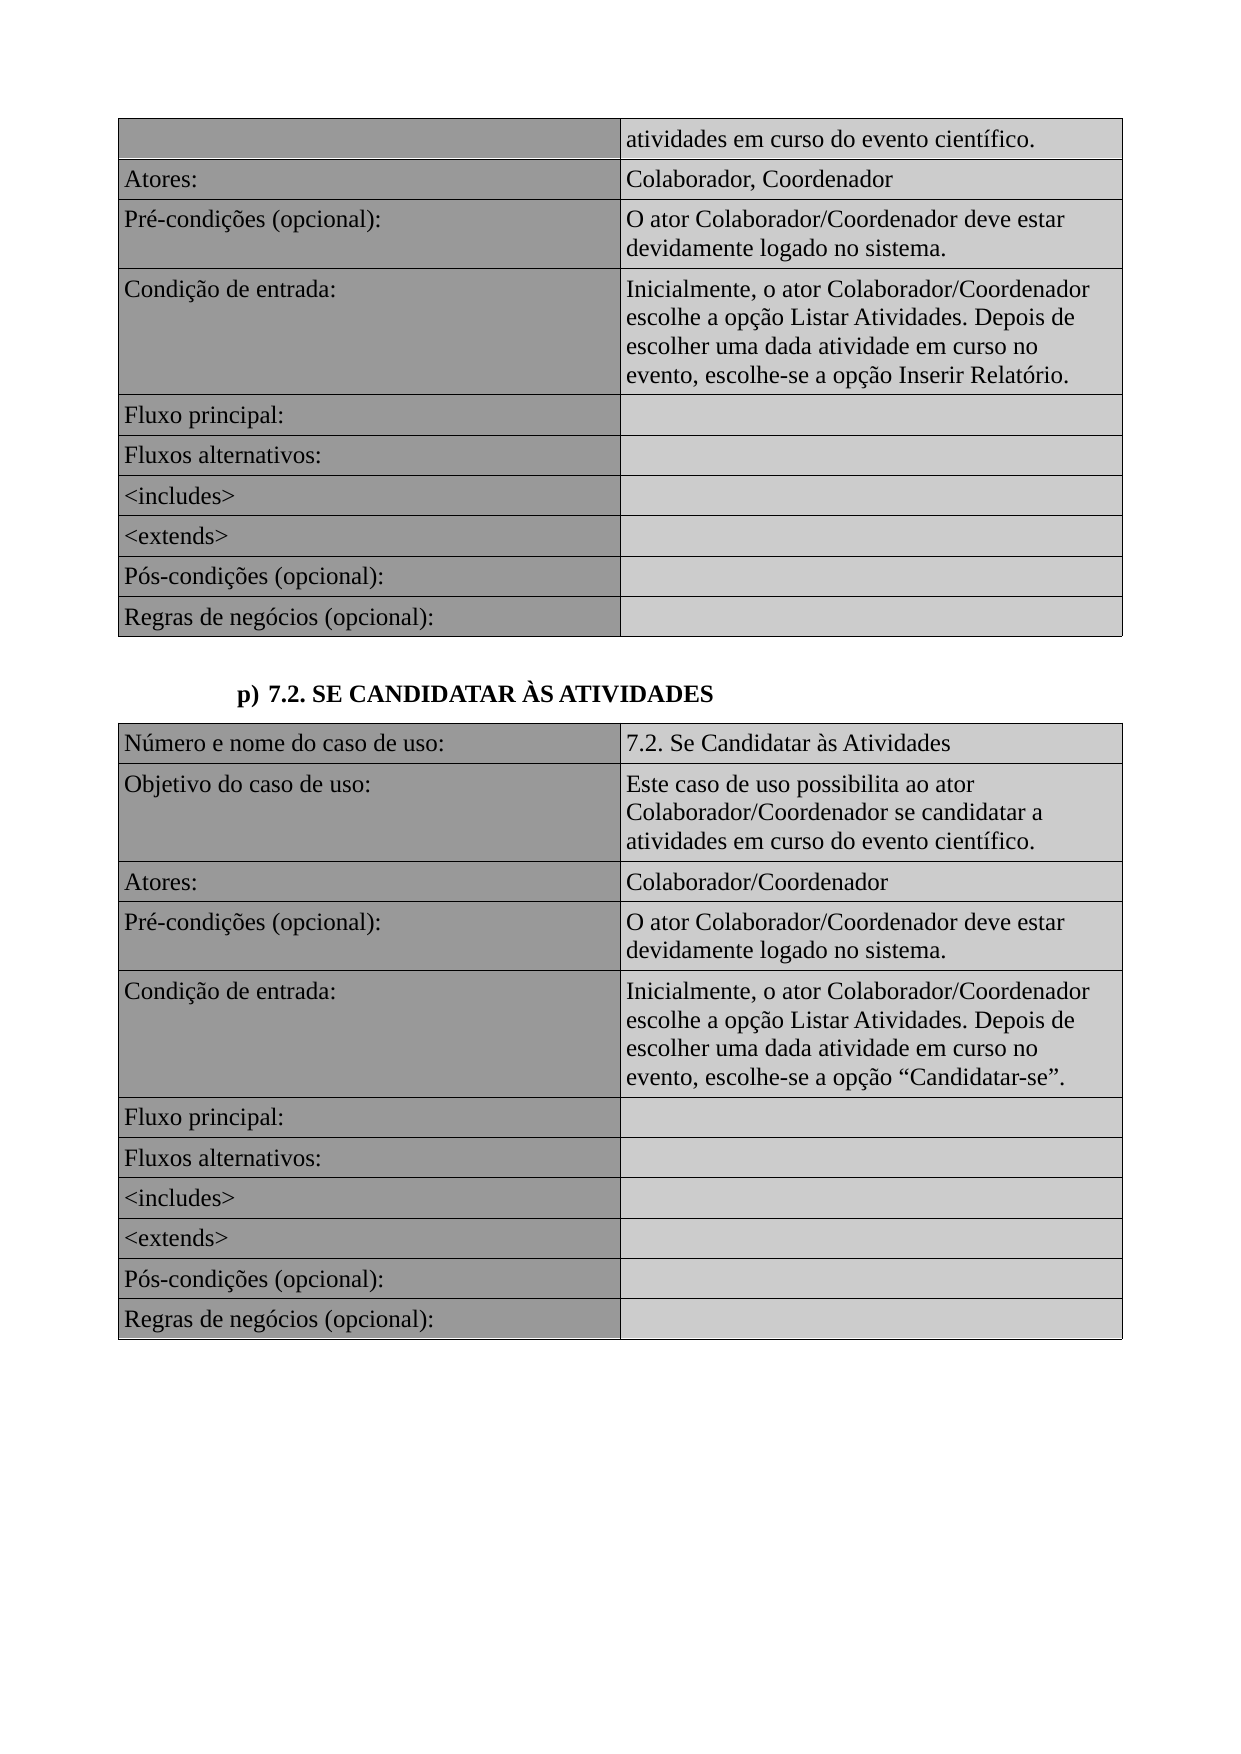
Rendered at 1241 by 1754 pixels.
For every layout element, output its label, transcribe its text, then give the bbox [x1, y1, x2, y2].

table_cell O ator Colaborador/Coordenador deve estar devidamente logado no sistema. [621, 902, 1122, 970]
table_cell Fluxo principal: [119, 395, 620, 435]
table_cell Este caso de uso possibilita ao ator Colaborador/Coordenador se candidatar a atividades em curso do evento científico. [621, 764, 1122, 861]
table_cell [621, 557, 1122, 596]
table_header Número e nome do caso de uso: [119, 724, 620, 763]
table_cell [119, 119, 620, 158]
table_cell [621, 516, 1122, 556]
table_cell Regras de negócios (opcional): [119, 1299, 620, 1338]
table_cell [621, 597, 1122, 636]
table_cell Inicialmente, o ator Colaborador/Coordenador escolhe a opção Listar Atividades. Depois de escolher uma dada atividade em curso no evento, escolhe-se a opção “Candidatar-se”. [621, 971, 1122, 1097]
table_cell Colaborador, Coordenador [621, 160, 1122, 199]
table_cell [621, 476, 1122, 515]
table_cell Colaborador/Coordenador [621, 862, 1122, 901]
table_cell [621, 395, 1122, 435]
table_cell Atores: [119, 160, 620, 199]
table_cell <includes> [119, 476, 620, 515]
list 7.2. SE CANDIDATAR ÀS ATIVIDADES [231, 679, 1122, 708]
table_cell Condição de entrada: [119, 971, 620, 1097]
table_cell [621, 1299, 1122, 1338]
table_cell Fluxo principal: [119, 1098, 620, 1137]
table_cell <extends> [119, 1219, 620, 1258]
table_cell atividades em curso do evento científico. [621, 119, 1122, 158]
table_cell [621, 1178, 1122, 1218]
table_cell Fluxos alternativos: [119, 436, 620, 475]
table_cell Pré-condições (opcional): [119, 200, 620, 268]
table_cell Inicialmente, o ator Colaborador/Coordenador escolhe a opção Listar Atividades. Depois de escolher uma dada atividade em curso no evento, escolhe-se a opção Inserir Relatório. [621, 269, 1122, 394]
table_cell Objetivo do caso de uso: [119, 764, 620, 861]
table_cell [621, 1098, 1122, 1137]
table_cell Fluxos alternativos: [119, 1138, 620, 1177]
table_cell Regras de negócios (opcional): [119, 597, 620, 636]
table_cell [621, 1259, 1122, 1298]
table_cell O ator Colaborador/Coordenador deve estar devidamente logado no sistema. [621, 200, 1122, 268]
table_header 7.2. Se Candidatar às Atividades [621, 724, 1122, 763]
table_cell [621, 436, 1122, 475]
table_cell [621, 1219, 1122, 1258]
table_cell Atores: [119, 862, 620, 901]
table_cell Pós-condições (opcional): [119, 557, 620, 596]
table_cell [621, 1138, 1122, 1177]
table_cell Pós-condições (opcional): [119, 1259, 620, 1298]
table_cell <includes> [119, 1178, 620, 1218]
table_cell Condição de entrada: [119, 269, 620, 394]
table_cell Pré-condições (opcional): [119, 902, 620, 970]
table_cell <extends> [119, 516, 620, 556]
